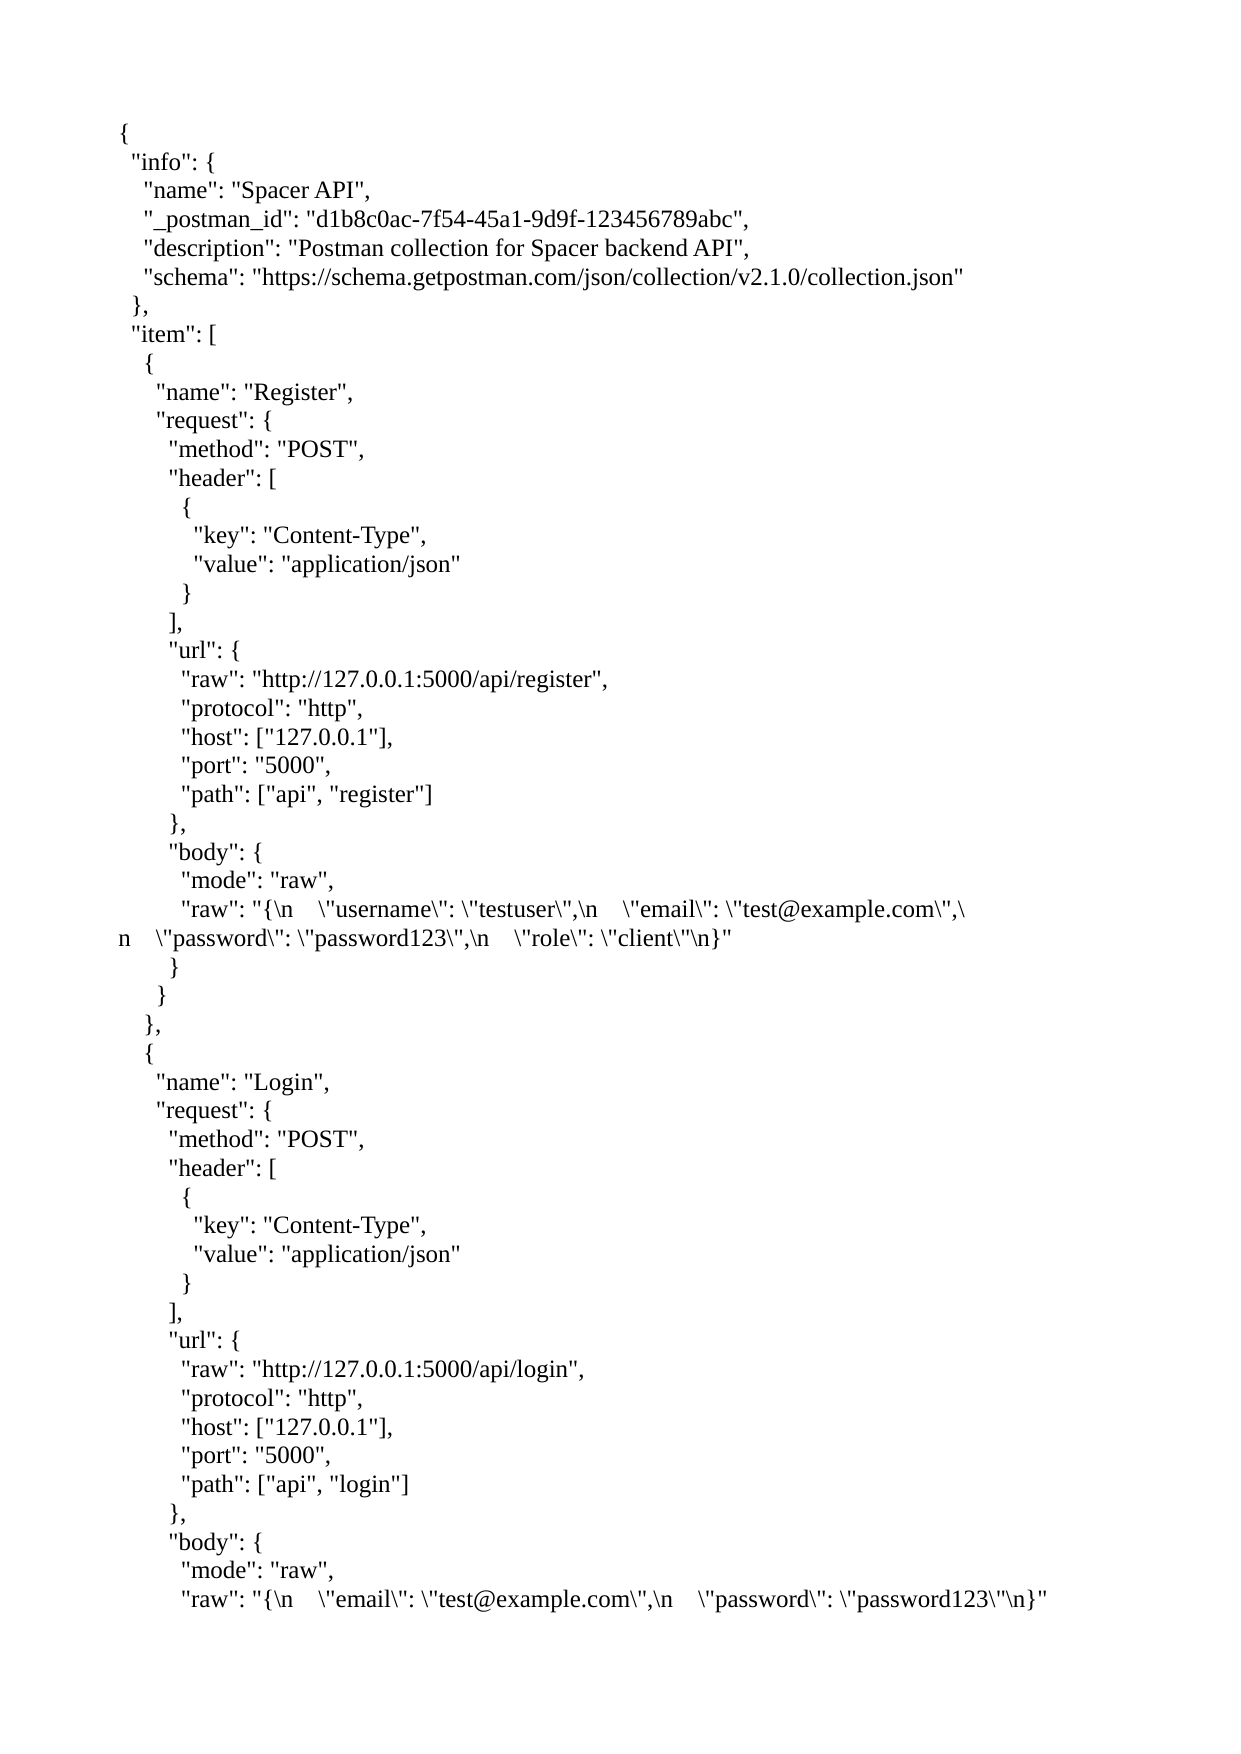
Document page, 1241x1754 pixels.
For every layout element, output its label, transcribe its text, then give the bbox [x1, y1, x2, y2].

text "host": ["127.0.0.1"], [118, 722, 1122, 751]
text "protocol": "http", [118, 1383, 1122, 1412]
text "raw": "{\n \"username\": \"testuser\",\n \"email\": \"test@example.com\",\n \"password\": \"password123\",\n \"role\": \"client\"\n}" [118, 894, 1122, 952]
text "url": { [118, 636, 1122, 664]
text "_postman_id": "d1b8c0ac-7f54-45a1-9d9f-123456789abc", [118, 204, 1122, 233]
text ], [118, 607, 1122, 636]
text "key": "Content-Type", [118, 1211, 1122, 1239]
text { [118, 1038, 1122, 1067]
text "path": ["api", "login"] [118, 1469, 1122, 1498]
text "raw": "{\n \"email\": \"test@example.com\",\n \"password\": \"password123\"\n}" [118, 1584, 1122, 1613]
text "value": "application/json" [118, 549, 1122, 578]
text "host": ["127.0.0.1"], [118, 1412, 1122, 1441]
text "key": "Content-Type", [118, 521, 1122, 549]
text "raw": "http://127.0.0.1:5000/api/register", [118, 664, 1122, 693]
text }, [118, 291, 1122, 319]
text "protocol": "http", [118, 693, 1122, 722]
text "mode": "raw", [118, 866, 1122, 894]
text "item": [ [118, 319, 1122, 348]
text "port": "5000", [118, 751, 1122, 779]
text "method": "POST", [118, 1124, 1122, 1153]
text "body": { [118, 837, 1122, 866]
text } [118, 578, 1122, 607]
text "request": { [118, 1096, 1122, 1124]
text "port": "5000", [118, 1441, 1122, 1469]
text "path": ["api", "register"] [118, 779, 1122, 808]
text "request": { [118, 406, 1122, 434]
text "schema": "https://schema.getpostman.com/json/collection/v2.1.0/collection.json" [118, 262, 1122, 291]
text }, [118, 1009, 1122, 1038]
text } [118, 981, 1122, 1009]
text "name": "Login", [118, 1067, 1122, 1096]
text "mode": "raw", [118, 1556, 1122, 1584]
text "method": "POST", [118, 434, 1122, 463]
text "body": { [118, 1527, 1122, 1556]
text "url": { [118, 1326, 1122, 1354]
text ], [118, 1297, 1122, 1326]
text { [118, 348, 1122, 377]
text { [118, 492, 1122, 521]
text { [118, 1182, 1122, 1211]
text "header": [ [118, 1153, 1122, 1182]
text }, [118, 1498, 1122, 1527]
text "info": { [118, 147, 1122, 176]
text } [118, 952, 1122, 981]
text }, [118, 808, 1122, 837]
text "header": [ [118, 463, 1122, 492]
text "raw": "http://127.0.0.1:5000/api/login", [118, 1354, 1122, 1383]
text "description": "Postman collection for Spacer backend API", [118, 233, 1122, 262]
text "name": "Spacer API", [118, 176, 1122, 204]
text "value": "application/json" [118, 1239, 1122, 1268]
text "name": "Register", [118, 377, 1122, 406]
text { [118, 118, 1122, 147]
text } [118, 1268, 1122, 1297]
